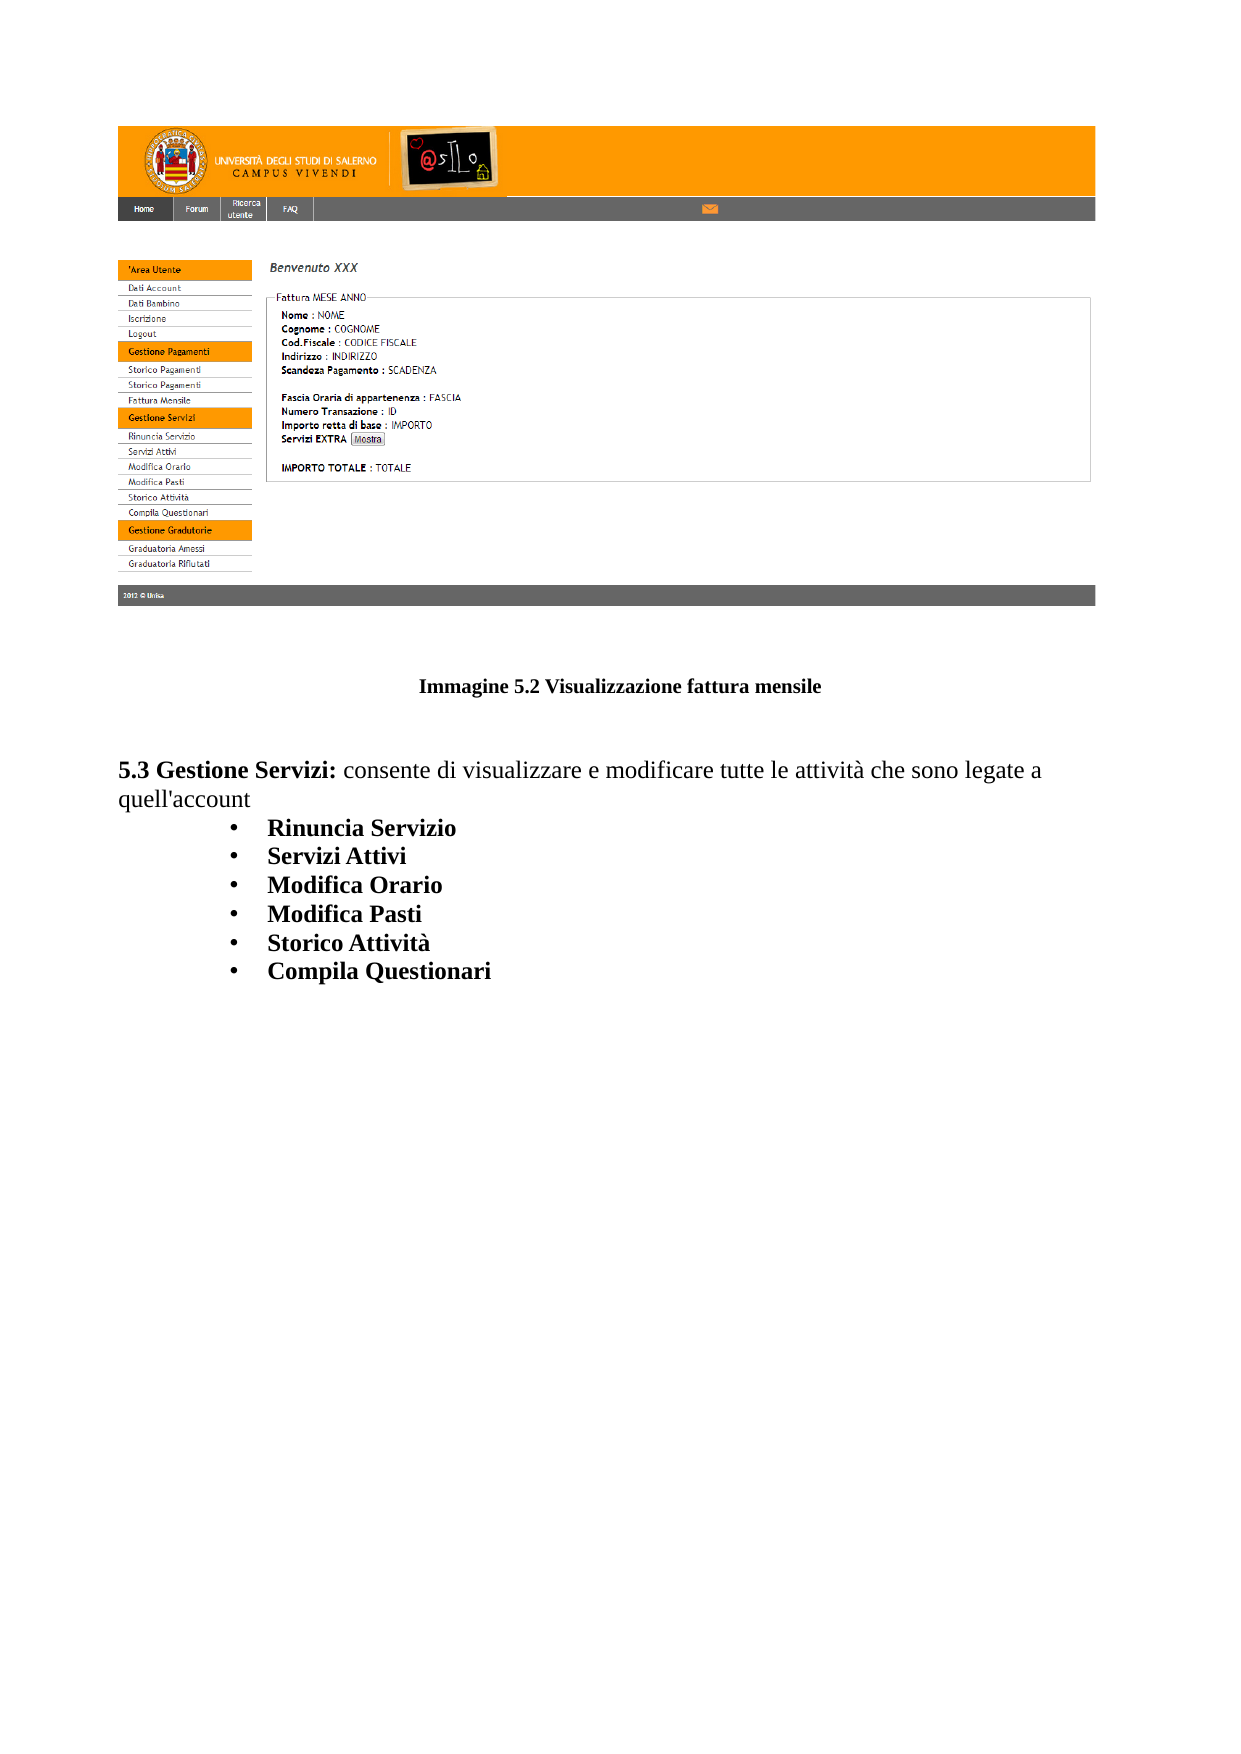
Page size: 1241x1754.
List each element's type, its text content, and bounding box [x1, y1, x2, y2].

list Modifica Orario [229, 870, 1122, 899]
picture [118, 126, 1096, 617]
text 5.3 Gestione Servizi: consente di visualizzare e modificare tutte le attività che sono legate a quell'account [118, 755, 1122, 813]
list Modifica Pasti [229, 899, 1122, 928]
list Rinuncia Servizio [229, 813, 1122, 841]
list Storico Attività [229, 928, 1122, 956]
list Servizi Attivi [229, 841, 1122, 870]
text Immagine 5.2 Visualizzazione fattura mensile [118, 674, 1122, 698]
list Compila Questionari [229, 956, 1122, 985]
